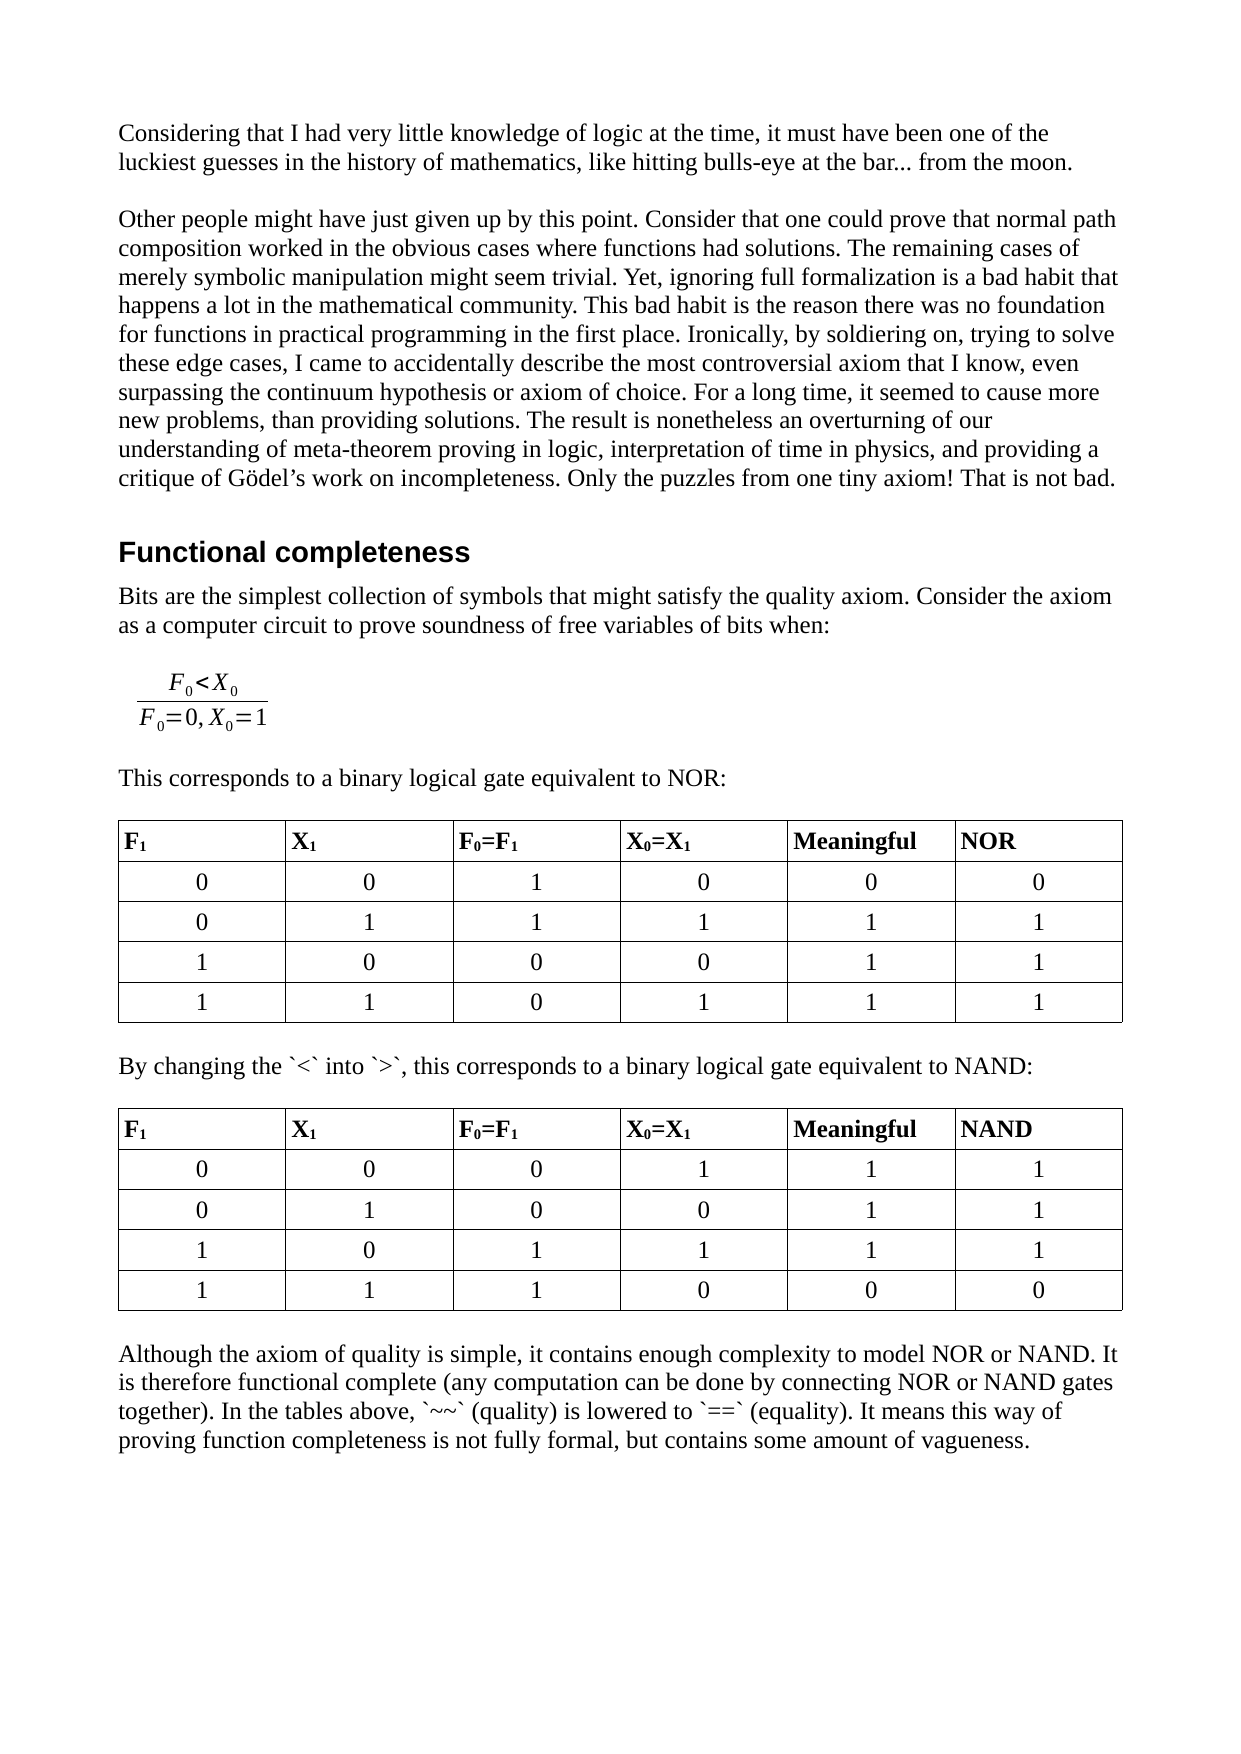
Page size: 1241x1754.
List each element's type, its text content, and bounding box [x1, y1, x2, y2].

table_cell 1 [454, 1271, 620, 1310]
table_cell 0 [286, 1230, 453, 1269]
table_cell 0 [454, 983, 620, 1022]
table_cell 1 [956, 902, 1122, 941]
text This corresponds to a binary logical gate equivalent to NOR: [118, 763, 1122, 792]
table_cell 1 [956, 1190, 1122, 1229]
table_cell 1 [621, 983, 787, 1022]
table_cell 1 [286, 1271, 453, 1310]
table_cell 1 [956, 942, 1122, 982]
table_cell 1 [119, 983, 285, 1022]
table_cell 0 [621, 862, 787, 901]
table_cell 1 [119, 1230, 285, 1269]
table_cell 0 [621, 942, 787, 982]
table_header F1 [119, 1109, 285, 1149]
table_cell 0 [956, 1271, 1122, 1310]
table_cell 1 [286, 1190, 453, 1229]
table_cell 1 [788, 942, 955, 982]
table_header X0=X1 [621, 821, 787, 861]
table_cell 0 [621, 1271, 787, 1310]
table_header Meaningful [788, 821, 955, 861]
table_cell 1 [119, 1271, 285, 1310]
table_header F0=F1 [454, 821, 620, 861]
table_cell 0 [454, 942, 620, 982]
table_cell 1 [621, 902, 787, 941]
table_cell 0 [286, 862, 453, 901]
table_cell 0 [119, 1150, 285, 1189]
table_cell 0 [119, 862, 285, 901]
table_cell 1 [621, 1150, 787, 1189]
table_cell 1 [454, 1230, 620, 1269]
table_cell 0 [286, 942, 453, 982]
table_header X1 [286, 1109, 453, 1149]
subtitle Functional completeness [118, 535, 1122, 569]
table_cell 1 [286, 983, 453, 1022]
table_cell 0 [119, 902, 285, 941]
table_cell 0 [788, 1271, 955, 1310]
text Bits are the simplest collection of symbols that might satisfy the quality axiom. Consider the axiom as a computer circuit to prove soundness of free variables of bits when: [118, 581, 1122, 639]
table_cell 1 [956, 983, 1122, 1022]
table_cell 1 [454, 862, 620, 901]
table_cell 1 [119, 942, 285, 982]
table_cell 0 [454, 1150, 620, 1189]
text Considering that I had very little knowledge of logic at the time, it must have been one of the luckiest guesses in the history of mathematics, like hitting bulls-eye at the bar... from the moon. [118, 118, 1122, 176]
table_cell 1 [956, 1150, 1122, 1189]
table_header NAND [956, 1109, 1122, 1149]
text Although the axiom of quality is simple, it contains enough complexity to model NOR or NAND. It is therefore functional complete (any computation can be done by connecting NOR or NAND gates together). In the tables above, `~~` (quality) is lowered to `==` (equality). It means this way of proving function completeness is not fully formal, but contains some amount of vagueness. [118, 1339, 1122, 1454]
table_cell 0 [788, 862, 955, 901]
text By changing the `<` into `>`, this corresponds to a binary logical gate equivalent to NAND: [118, 1051, 1122, 1079]
table_cell 0 [621, 1190, 787, 1229]
table_cell 1 [788, 902, 955, 941]
text Other people might have just given up by this point. Consider that one could prove that normal path composition worked in the obvious cases where functions had solutions. The remaining cases of merely symbolic manipulation might seem trivial. Yet, ignoring full formalization is a bad habit that happens a lot in the mathematical community. This bad habit is the reason there was no foundation for functions in practical programming in the first place. Ironically, by soldiering on, trying to solve these edge cases, I came to accidentally describe the most controversial axiom that I know, even surpassing the continuum hypothesis or axiom of choice. For a long time, it seemed to cause more new problems, than providing solutions. The result is nonetheless an overturning of our understanding of meta-theorem proving in logic, interpretation of time in physics, and providing a critique of Gödel’s work on incompleteness. Only the puzzles from one tiny axiom! That is not bad. [118, 204, 1122, 492]
table_cell 1 [788, 1190, 955, 1229]
table_header X1 [286, 821, 453, 861]
table_cell 0 [286, 1150, 453, 1189]
table_cell 1 [788, 1230, 955, 1269]
table_cell 1 [454, 902, 620, 941]
table_cell 1 [788, 983, 955, 1022]
table_header F1 [119, 821, 285, 861]
table_cell 1 [956, 1230, 1122, 1269]
table_header Meaningful [788, 1109, 955, 1149]
table_cell 1 [621, 1230, 787, 1269]
table_header NOR [956, 821, 1122, 861]
table_cell 0 [119, 1190, 285, 1229]
table_header X0=X1 [621, 1109, 787, 1149]
table_cell 1 [788, 1150, 955, 1189]
table_header F0=F1 [454, 1109, 620, 1149]
table_cell 1 [286, 902, 453, 941]
table_cell 0 [454, 1190, 620, 1229]
table_cell 0 [956, 862, 1122, 901]
